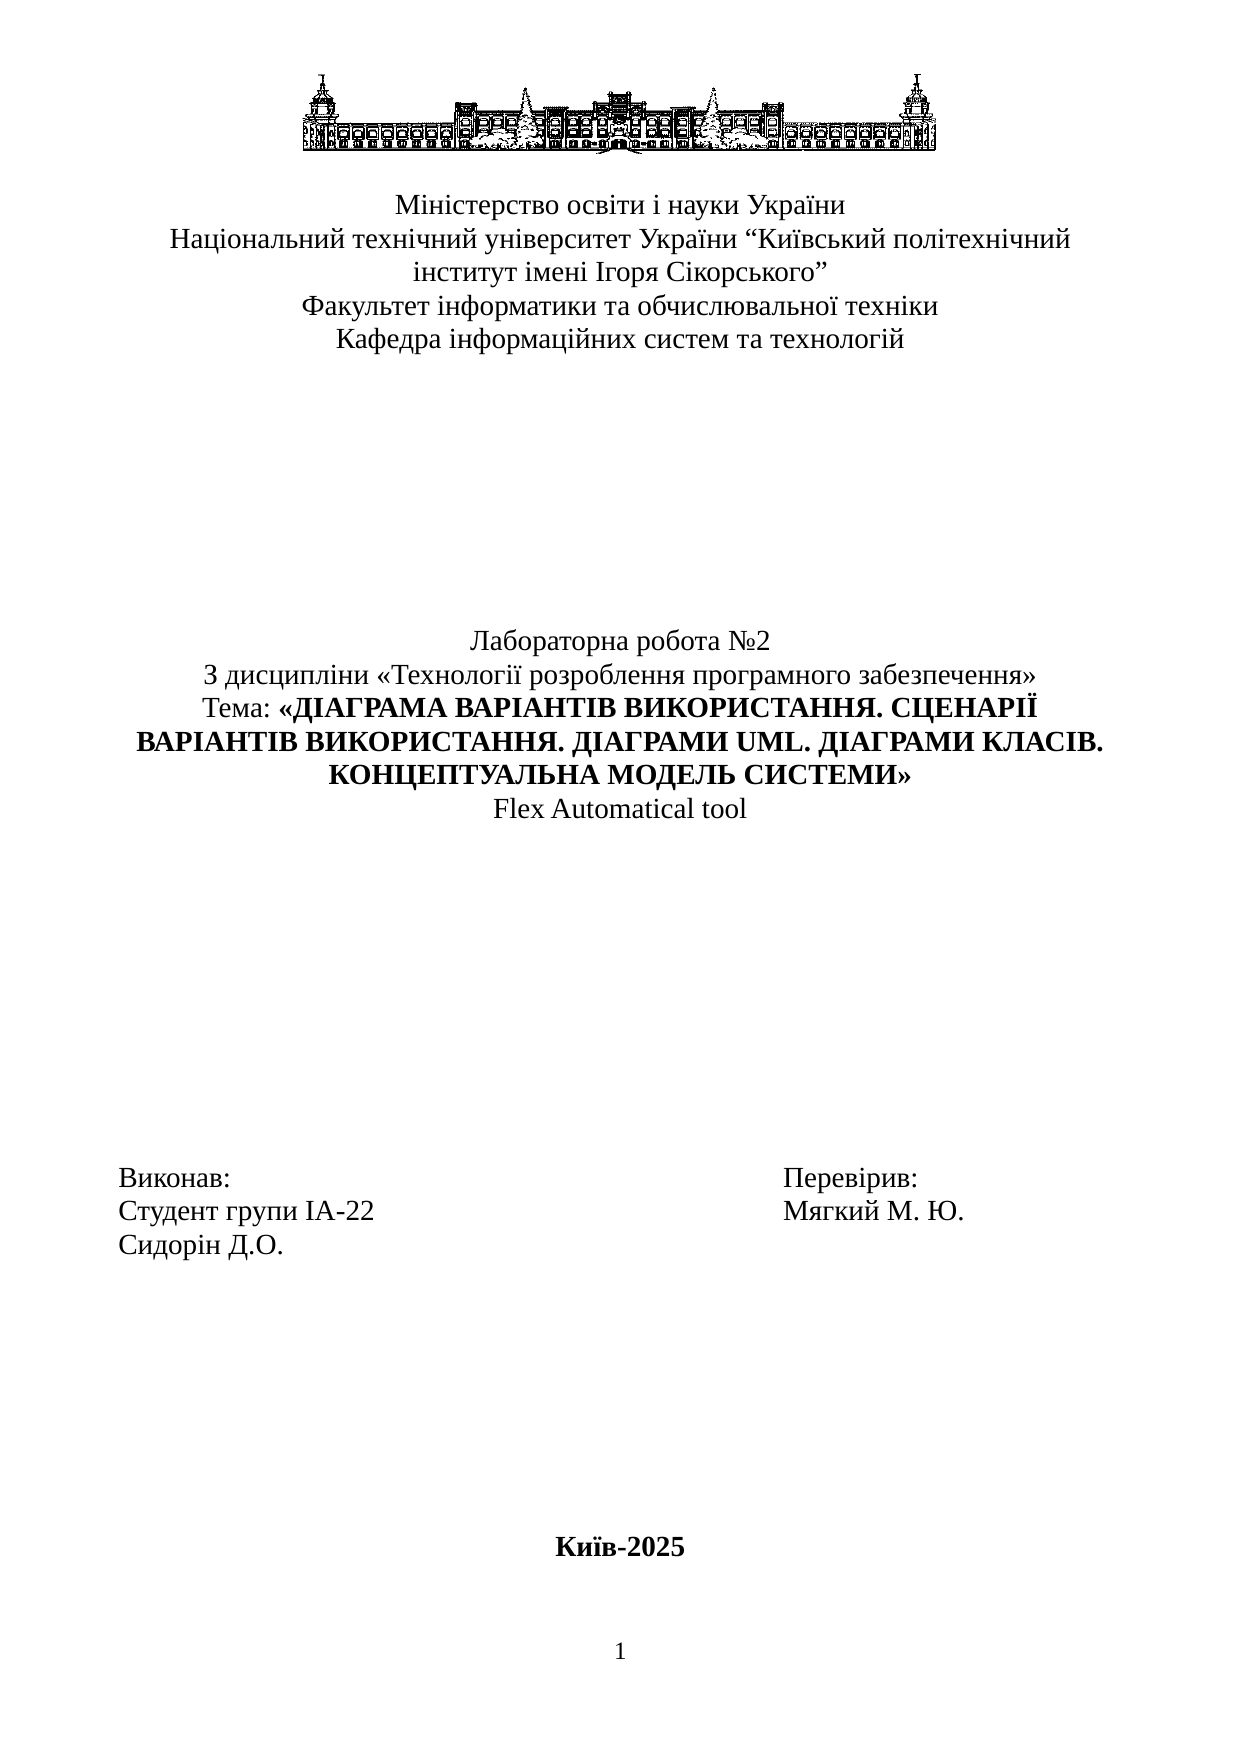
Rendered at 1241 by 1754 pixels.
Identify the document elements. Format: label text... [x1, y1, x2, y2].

text Студент групи ІА-22 Мягкий М. Ю. [118, 1193, 1122, 1227]
text Факультет інформатики та обчислювальної техніки [118, 288, 1122, 321]
text Flex Automatical tool [118, 791, 1122, 824]
text Виконав: Перевірив: [118, 1160, 1122, 1193]
text Міністерство освіти і науки України [118, 187, 1122, 221]
text Лабораторна робота №2 [118, 623, 1122, 657]
text Тема: «ДІАГРАМА ВАРІАНТІВ ВИКОРИСТАННЯ. СЦЕНАРІЇ ВАРІАНТІВ ВИКОРИСТАННЯ. ДІАГРАМИ UML. ДІАГРАМИ КЛАСІВ. КОНЦЕПТУАЛЬНА МОДЕЛЬ СИСТЕМИ» [118, 690, 1122, 791]
text З дисципліни «Технології розроблення програмного забезпечення» [118, 657, 1122, 690]
text Сидорін Д.О. [118, 1227, 1122, 1261]
text Кафедра інформаційних систем та технологій [118, 321, 1122, 355]
text Національний технічний університет України “Київський політехнічний інститут імені Ігоря Сікорського” [118, 221, 1122, 288]
text Київ-2025 [118, 1529, 1122, 1562]
